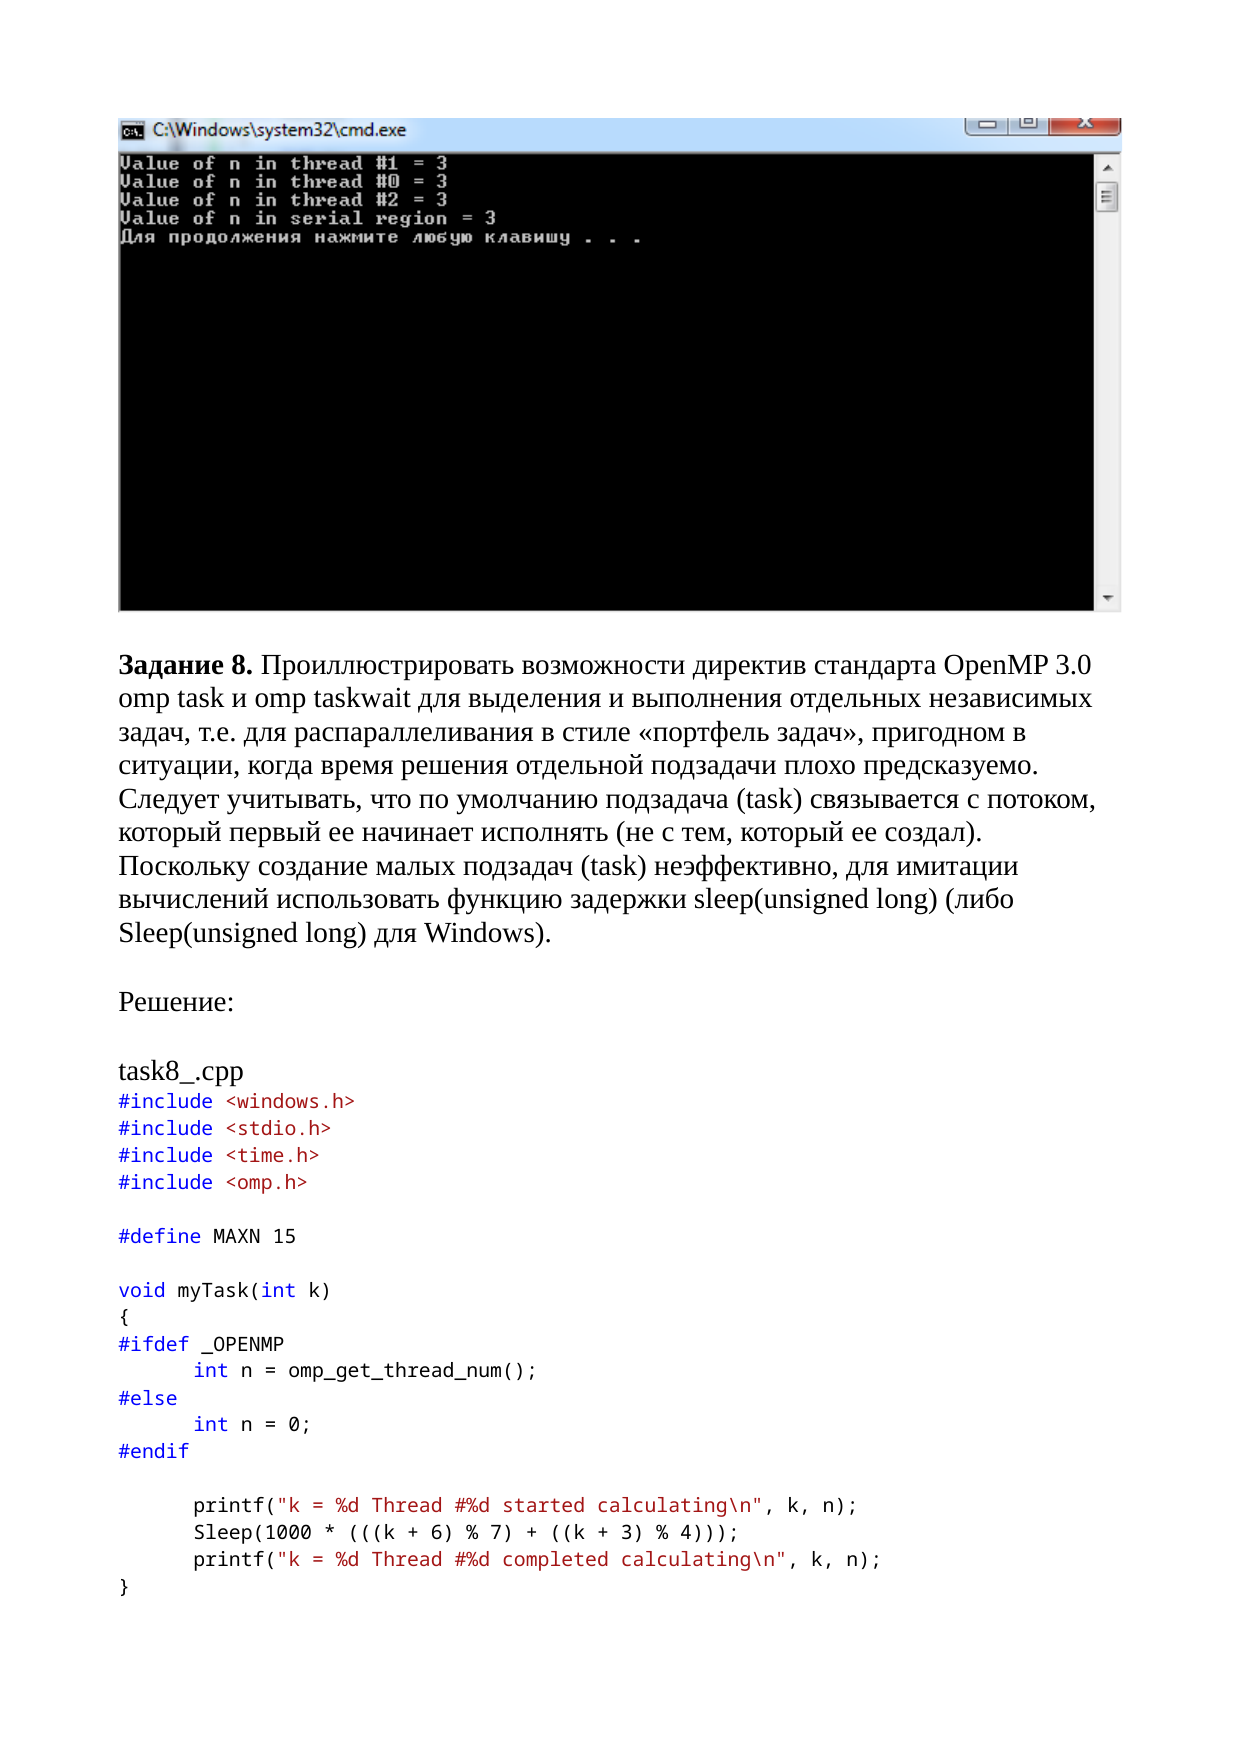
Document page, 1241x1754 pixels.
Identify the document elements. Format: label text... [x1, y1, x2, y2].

text int n = 0; [118, 1411, 1122, 1438]
text } [118, 1573, 1122, 1599]
text #include <time.h> [118, 1141, 1122, 1168]
text #else [118, 1384, 1122, 1411]
text #define MAXN 15 [118, 1222, 1122, 1249]
text void myTask(int k) [118, 1276, 1122, 1303]
text #include <windows.h> [118, 1087, 1122, 1114]
text #endif [118, 1438, 1122, 1465]
text task8_.cpp [118, 1053, 1122, 1087]
text { [118, 1303, 1122, 1330]
text printf("k = %d Thread #%d completed calculating\n", k, n); [118, 1546, 1122, 1573]
text Задание 8. Проиллюстрировать возможности директив стандарта OpenMP 3.0 omp task и omp taskwait для выделения и выполнения отдельных независимых задач, т.е. для распараллеливания в стиле «портфель задач», пригодном в ситуации, когда время решения отдельной подзадачи плохо предсказуемо. Следует учитывать, что по умолчанию подзадача (task) связывается с потоком, который первый ее начинает исполнять (не с тем, который ее создал). Поскольку создание малых подзадач (task) неэффективно, для имитации вычислений использовать функцию задержки sleep(unsigned long) (либо Sleep(unsigned long) для Windows). [118, 647, 1122, 949]
text #ifdef _OPENMP [118, 1330, 1122, 1357]
text #include <omp.h> [118, 1168, 1122, 1195]
picture [118, 118, 1123, 614]
text int n = omp_get_thread_num(); [118, 1357, 1122, 1384]
text Sleep(1000 * (((k + 6) % 7) + ((k + 3) % 4))); [118, 1519, 1122, 1546]
text #include <stdio.h> [118, 1114, 1122, 1141]
text printf("k = %d Thread #%d started calculating\n", k, n); [118, 1492, 1122, 1519]
text Решение: [118, 984, 1122, 1018]
